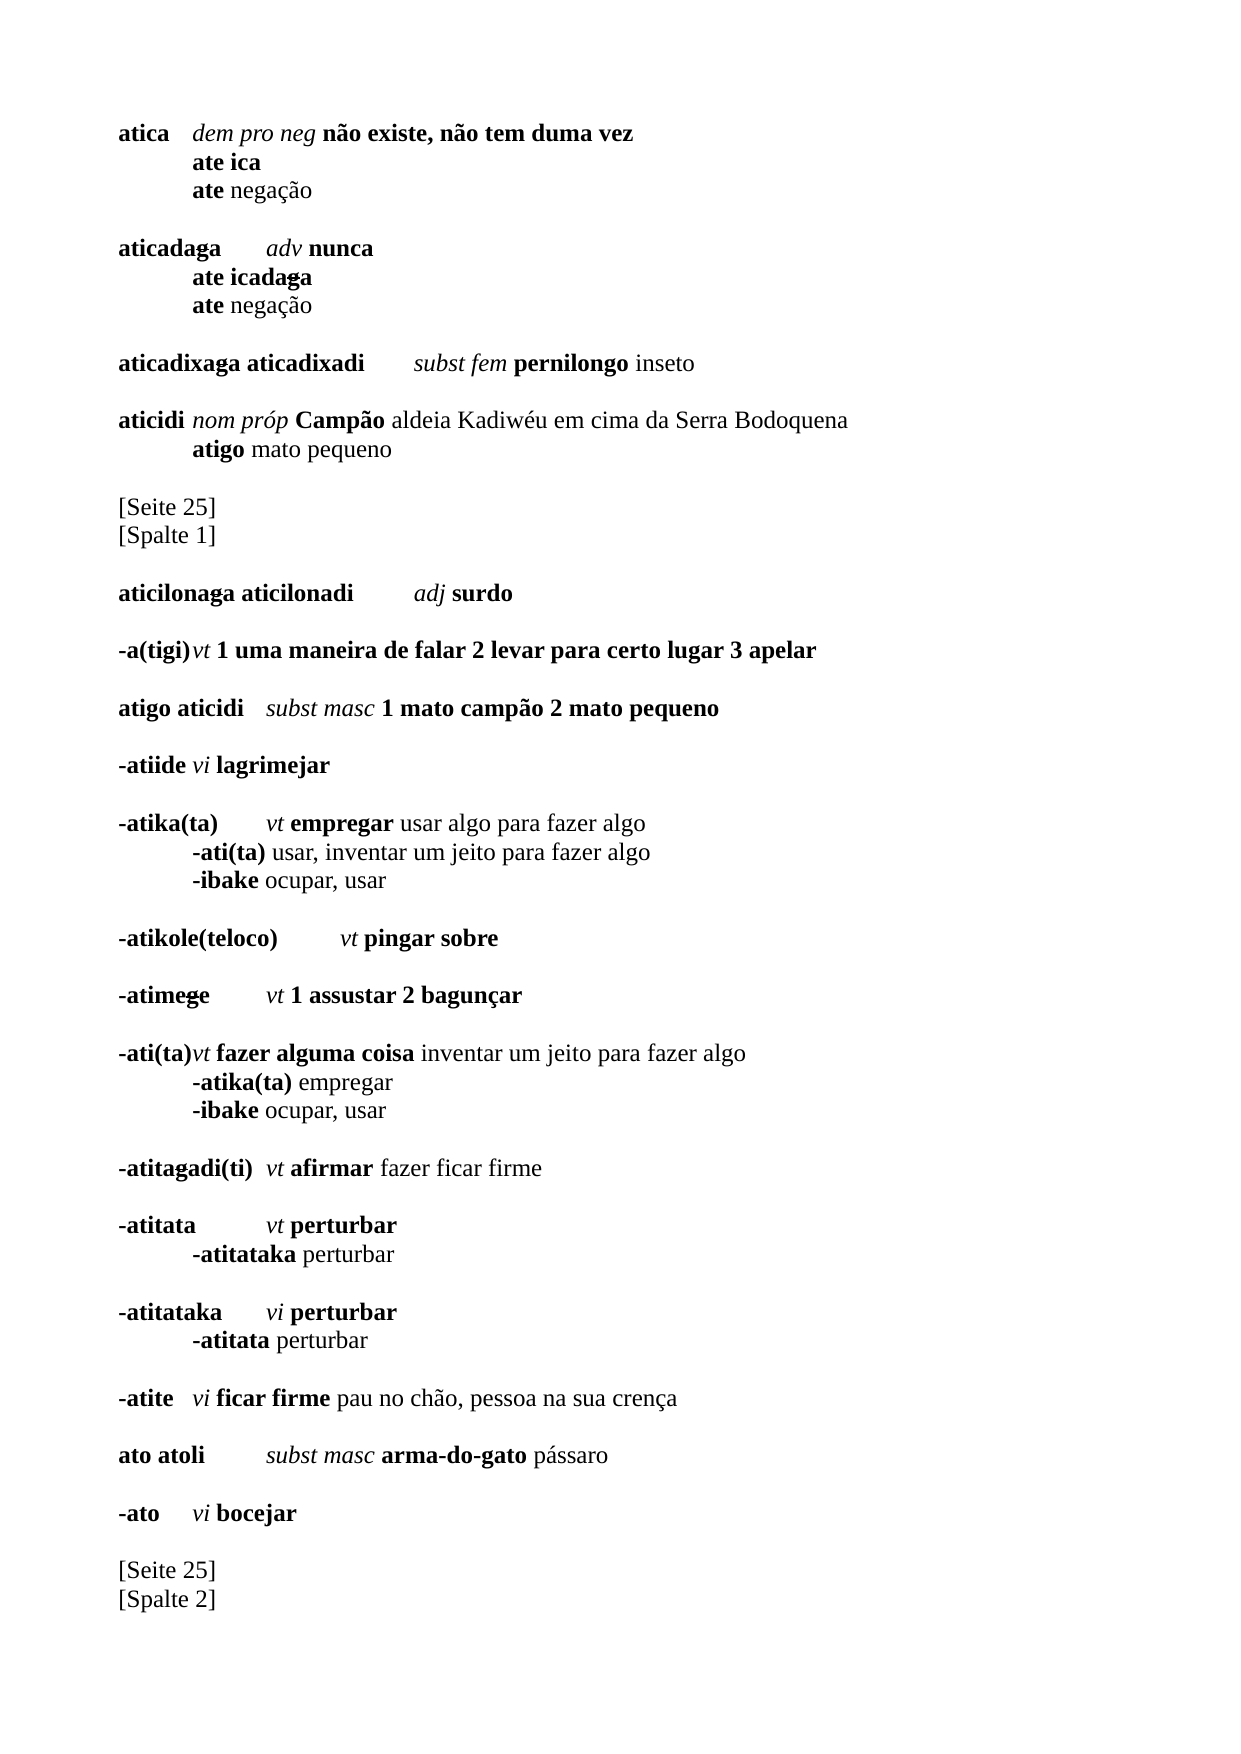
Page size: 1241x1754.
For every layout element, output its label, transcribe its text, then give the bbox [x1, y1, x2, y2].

text ate negação [118, 176, 1122, 204]
text -atika(ta) empregar [118, 1067, 1122, 1096]
text -atimege vt 1 assustar 2 bagunçar [118, 981, 1122, 1009]
text aticidi nom próp Campão aldeia Kadiwéu em cima da Serra Bodoquena [118, 406, 1122, 434]
text -atitata perturbar [118, 1326, 1122, 1354]
text [Spalte 1] [118, 521, 1122, 549]
text -atikole(teloco) vt pingar sobre [118, 923, 1122, 952]
text -atitagadi(ti) vt afirmar fazer ficar firme [118, 1153, 1122, 1182]
text aticadixaga aticadixadi subst fem pernilongo inseto [118, 348, 1122, 377]
text aticadaga adv nunca [118, 233, 1122, 262]
text -a(tigi) vt 1 uma maneira de falar 2 levar para certo lugar 3 apelar [118, 636, 1122, 664]
text -ati(ta) usar, inventar um jeito para fazer algo [118, 837, 1122, 866]
text -atika(ta) vt empregar usar algo para fazer algo [118, 808, 1122, 837]
text -ati(ta) vt fazer alguma coisa inventar um jeito para fazer algo [118, 1038, 1122, 1067]
text atica dem pro neg não existe, não tem duma vez [118, 118, 1122, 147]
text [Seite 25] [118, 492, 1122, 521]
text -ibake ocupar, usar [118, 866, 1122, 894]
text -atitataka vi perturbar [118, 1297, 1122, 1326]
text aticilonaga aticilonadi adj surdo [118, 578, 1122, 607]
text ate ica [118, 147, 1122, 176]
text -ato vi bocejar [118, 1498, 1122, 1527]
text ato atoli subst masc arma-do-gato pássaro [118, 1441, 1122, 1469]
text -atite vi ficar firme pau no chão, pessoa na sua crença [118, 1383, 1122, 1412]
text [Seite 25] [118, 1556, 1122, 1584]
text -atitata vt perturbar [118, 1211, 1122, 1239]
text ate negação [118, 291, 1122, 319]
text atigo aticidi subst masc 1 mato campão 2 mato pequeno [118, 693, 1122, 722]
text -atiide vi lagrimejar [118, 751, 1122, 779]
text -ibake ocupar, usar [118, 1096, 1122, 1124]
text atigo mato pequeno [118, 434, 1122, 463]
text ate icadaga [118, 262, 1122, 291]
text [Spalte 2] [118, 1584, 1122, 1613]
text -atitataka perturbar [118, 1239, 1122, 1268]
